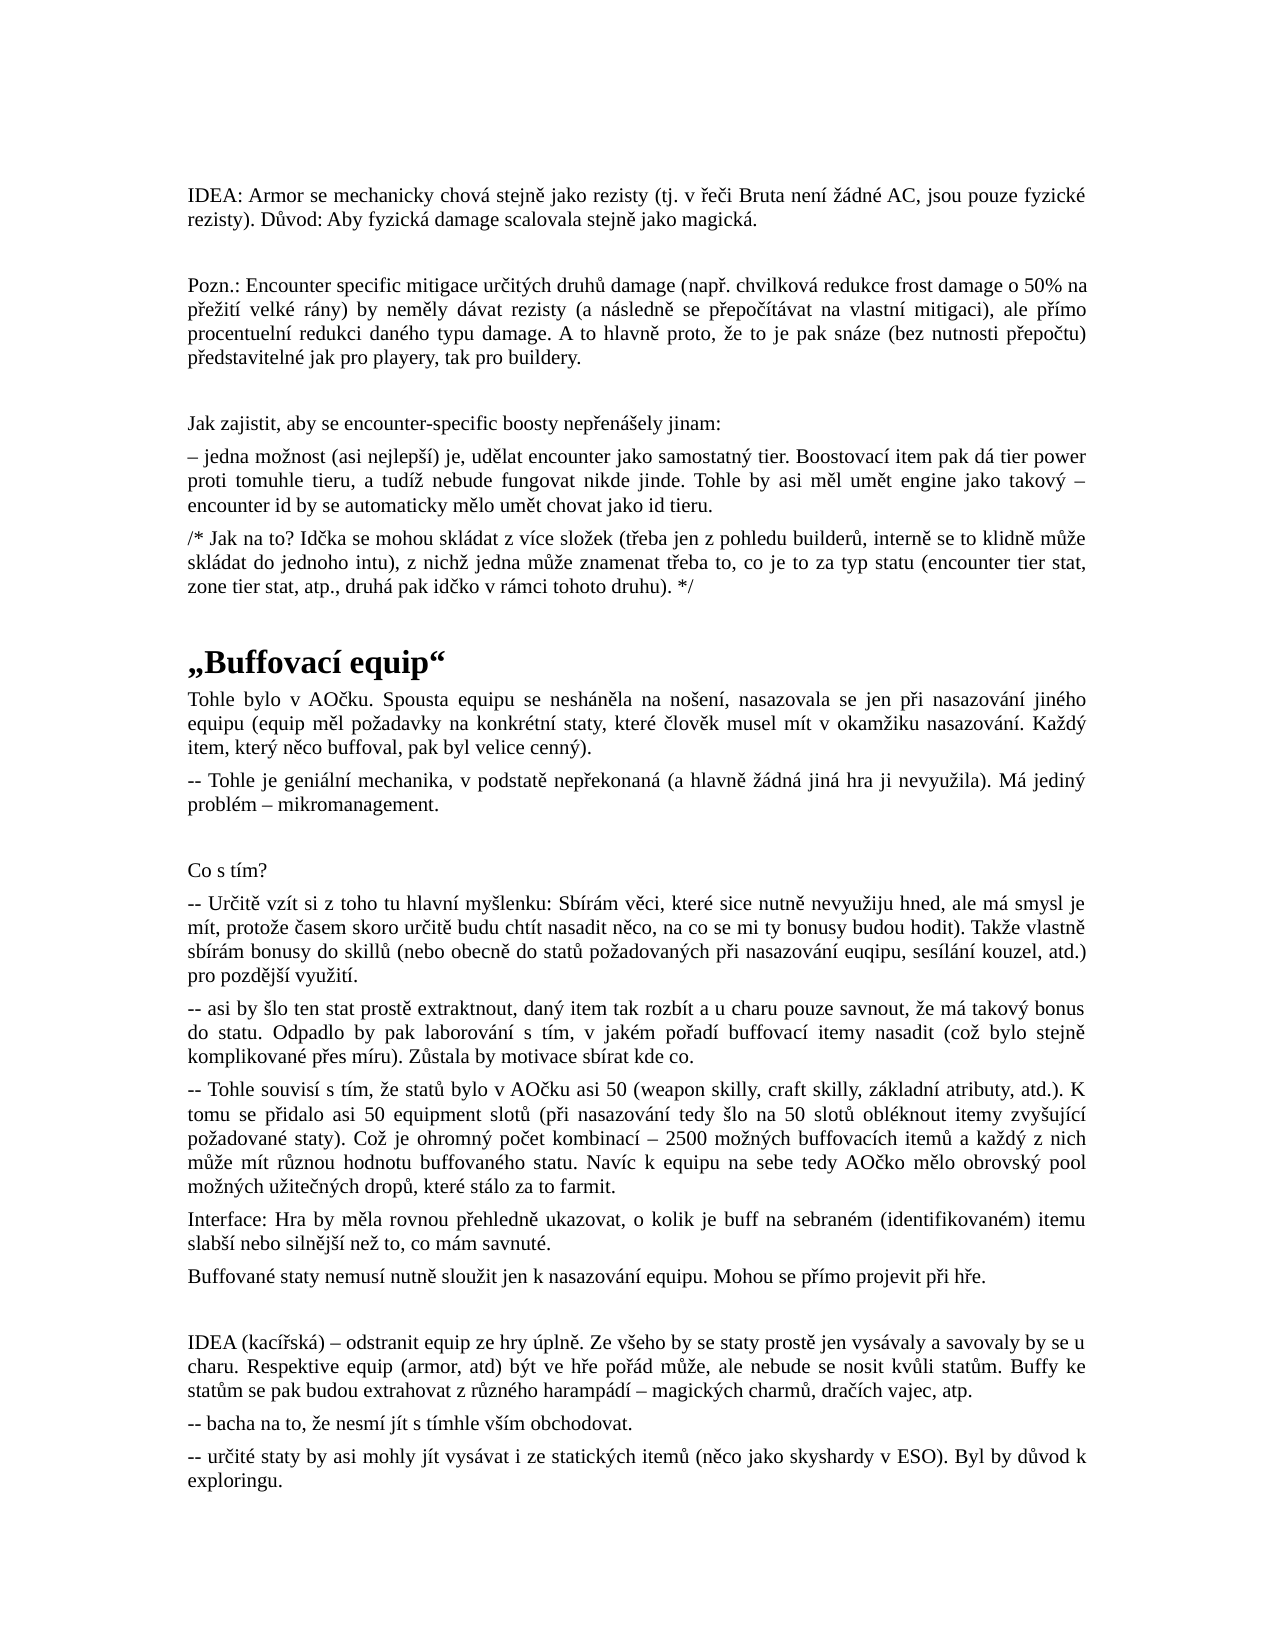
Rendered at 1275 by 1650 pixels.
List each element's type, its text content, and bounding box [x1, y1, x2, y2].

text Pozn.: Encounter specific mitigace určitých druhů damage (např. chvilková redukce frost damage o 50% na přežití velké rány) by neměly dávat rezisty (a následně se přepočítávat na vlastní mitigaci), ale přímo procentuelní redukci daného typu damage. A to hlavně proto, že to je pak snáze (bez nutnosti přepočtu) představitelné jak pro playery, tak pro buildery. [187, 273, 1087, 369]
text Interface: Hra by měla rovnou přehledně ukazovat, o kolik je buff na sebraném (identifikovaném) itemu slabší nebo silnější než to, co mám savnuté. [187, 1207, 1087, 1255]
text Jak zajistit, aby se encounter-specific boosty nepřenášely jinam: [187, 411, 1087, 435]
text -- Tohle je geniální mechanika, v podstatě nepřekonaná (a hlavně žádná jiná hra ji nevyužila). Má jediný problém – mikromanagement. [187, 768, 1087, 816]
text Tohle bylo v AOčku. Spousta equipu se nesháněla na nošení, nasazovala se jen při nasazování jiného equipu (equip měl požadavky na konkrétní staty, které člověk musel mít v okamžiku nasazování. Každý item, který něco buffoval, pak byl velice cenný). [187, 687, 1087, 759]
text -- Tohle souvisí s tím, že statů bylo v AOčku asi 50 (weapon skilly, craft skilly, základní atributy, atd.). K tomu se přidalo asi 50 equipment slotů (při nasazování tedy šlo na 50 slotů obléknout itemy zvyšující požadované staty). Což je ohromný počet kombinací – 2500 možných buffovacích itemů a každý z nich může mít různou hodnotu buffovaného statu. Navíc k equipu na sebe tedy AOčko mělo obrovský pool možných užitečných dropů, které stálo za to farmit. [187, 1077, 1087, 1198]
text Buffované staty nemusí nutně sloužit jen k nasazování equipu. Mohou se přímo projevit při hře. [187, 1264, 1087, 1288]
text -- bacha na to, že nesmí jít s tímhle vším obchodovat. [187, 1411, 1087, 1435]
subtitle „Buffovací equip“ [187, 642, 1087, 681]
text -- Určitě vzít si z toho tu hlavní myšlenku: Sbírám věci, které sice nutně nevyužiju hned, ale má smysl je mít, protože časem skoro určitě budu chtít nasadit něco, na co se mi ty bonusy budou hodit). Takže vlastně sbírám bonusy do skillů (nebo obecně do statů požadovaných při nasazování euqipu, sesílání kouzel, atd.) pro pozdější využití. [187, 891, 1087, 987]
text /* Jak na to? Idčka se mohou skládat z více složek (třeba jen z pohledu builderů, interně se to klidně může skládat do jednoho intu), z nichž jedna může znamenat třeba to, co je to za typ statu (encounter tier stat, zone tier stat, atp., druhá pak idčko v rámci tohoto druhu). */ [187, 526, 1087, 598]
text IDEA: Armor se mechanicky chová stejně jako rezisty (tj. v řeči Bruta není žádné AC, jsou pouze fyzické rezisty). Důvod: Aby fyzická damage scalovala stejně jako magická. [187, 183, 1087, 231]
text -- určité staty by asi mohly jít vysávat i ze statických itemů (něco jako skyshardy v ESO). Byl by důvod k exploringu. [187, 1444, 1087, 1492]
text -- asi by šlo ten stat prostě extraktnout, daný item tak rozbít a u charu pouze savnout, že má takový bonus do statu. Odpadlo by pak laborování s tím, v jakém pořadí buffovací itemy nasadit (což bylo stejně komplikované přes míru). Zůstala by motivace sbírat kde co. [187, 996, 1087, 1068]
text IDEA (kacířská) – odstranit equip ze hry úplně. Ze všeho by se staty prostě jen vysávaly a savovaly by se u charu. Respektive equip (armor, atd) být ve hře pořád může, ale nebude se nosit kvůli statům. Buffy ke statům se pak budou extrahovat z různého harampádí – magických charmů, dračích vajec, atp. [187, 1330, 1087, 1402]
text – jedna možnost (asi nejlepší) je, udělat encounter jako samostatný tier. Boostovací item pak dá tier power proti tomuhle tieru, a tudíž nebude fungovat nikde jinde. Tohle by asi měl umět engine jako takový – encounter id by se automaticky mělo umět chovat jako id tieru. [187, 444, 1087, 517]
text Co s tím? [187, 858, 1087, 882]
